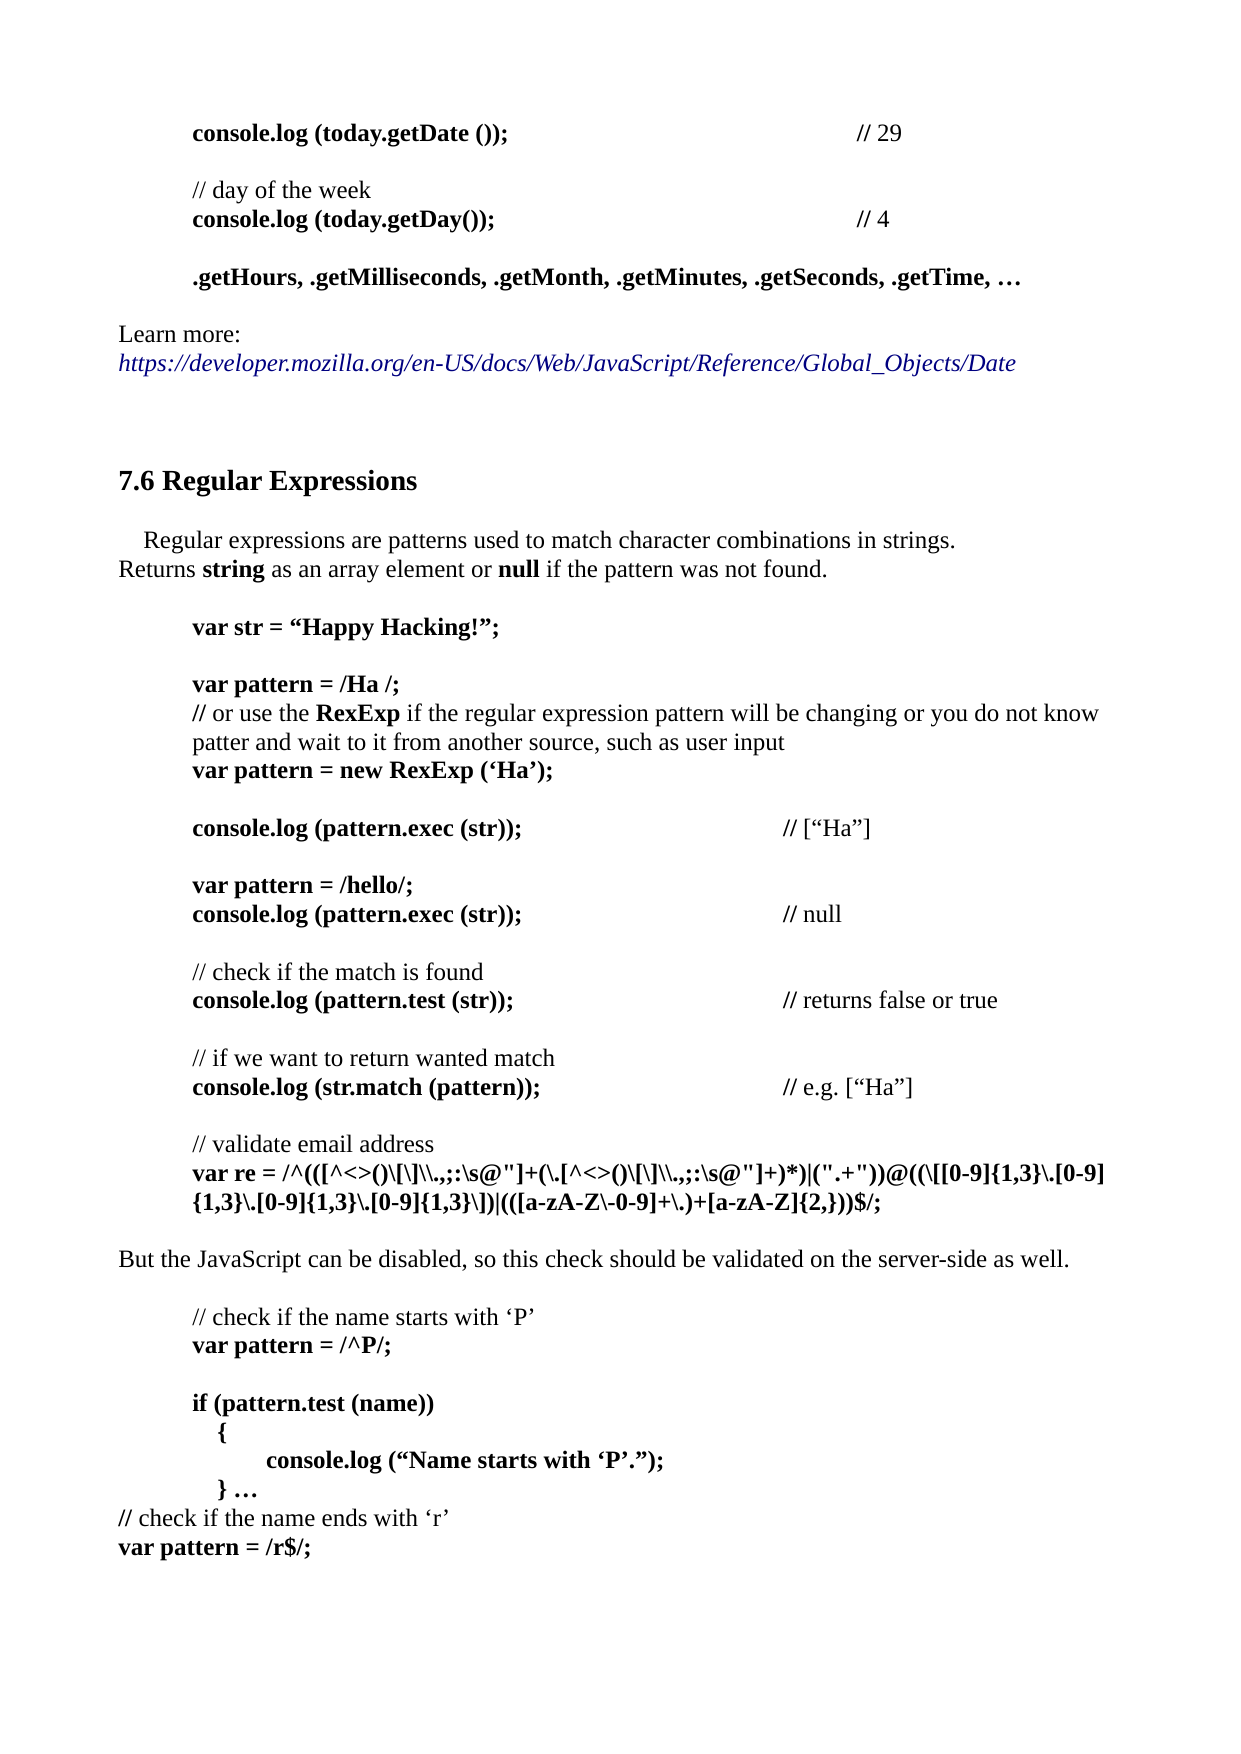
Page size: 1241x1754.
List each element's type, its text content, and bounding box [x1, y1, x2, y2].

text // check if the match is found [118, 957, 1122, 985]
text Learn more: [118, 319, 1122, 348]
text if (pattern.test (name)) [118, 1388, 1122, 1417]
text // if we want to return wanted match [118, 1043, 1122, 1072]
text { [118, 1417, 1122, 1445]
text } … [118, 1474, 1122, 1503]
text console.log (today.getDay()); // 4 [118, 204, 1122, 233]
text var pattern = /Ha /; [118, 669, 1122, 698]
text var re = /^(([^<>()\[\]\\.,;:\s@"]+(\.[^<>()\[\]\\.,;:\s@"]+)*)|(".+"))@((\[[0-9]{1,3}\.[0-9] {1,3}\.[0-9]{1,3}\.[0-9]{1,3}\])|(([a-zA-Z\-0-9]+\.)+[a-zA-Z]{2,}))$/; [118, 1158, 1122, 1215]
text // check if the name ends with ‘r’ [118, 1503, 1122, 1532]
text Regular expressions are patterns used to match character combinations in strings. [118, 525, 1122, 554]
text Returns string as an array element or null if the pattern was not found. [118, 554, 1122, 583]
text .getHours, .getMilliseconds, .getMonth, .getMinutes, .getSeconds, .getTime, … [118, 262, 1122, 291]
text var pattern = /hello/; [118, 870, 1122, 899]
text patter and wait to it from another source, such as user input [118, 727, 1122, 755]
text // day of the week [118, 176, 1122, 204]
text 7.6 Regular Expressions [118, 463, 1122, 497]
text console.log (“Name starts with ‘P’.”); [118, 1445, 1122, 1474]
text But the JavaScript can be disabled, so this check should be validated on the server-side as well. [118, 1244, 1122, 1273]
text console.log (pattern.exec (str)); // [“Ha”] [118, 813, 1122, 842]
text var pattern = new RexExp (‘Ha’); [118, 755, 1122, 784]
text console.log (today.getDate ()); // 29 [118, 118, 1122, 147]
text https://developer.mozilla.org/en-US/docs/Web/JavaScript/Reference/Global_Objects/Date [118, 348, 1122, 377]
text console.log (pattern.exec (str)); // null [118, 899, 1122, 928]
text console.log (str.match (pattern)); // e.g. [“Ha”] [118, 1072, 1122, 1100]
text // validate email address [118, 1129, 1122, 1158]
text console.log (pattern.test (str)); // returns false or true [118, 985, 1122, 1014]
text var str = “Happy Hacking!”; [118, 612, 1122, 640]
text var pattern = /^P/; [118, 1330, 1122, 1359]
text // check if the name starts with ‘P’ [118, 1302, 1122, 1330]
text // or use the RexExp if the regular expression pattern will be changing or you do not know [118, 698, 1122, 727]
text var pattern = /r$/; [118, 1532, 1122, 1560]
